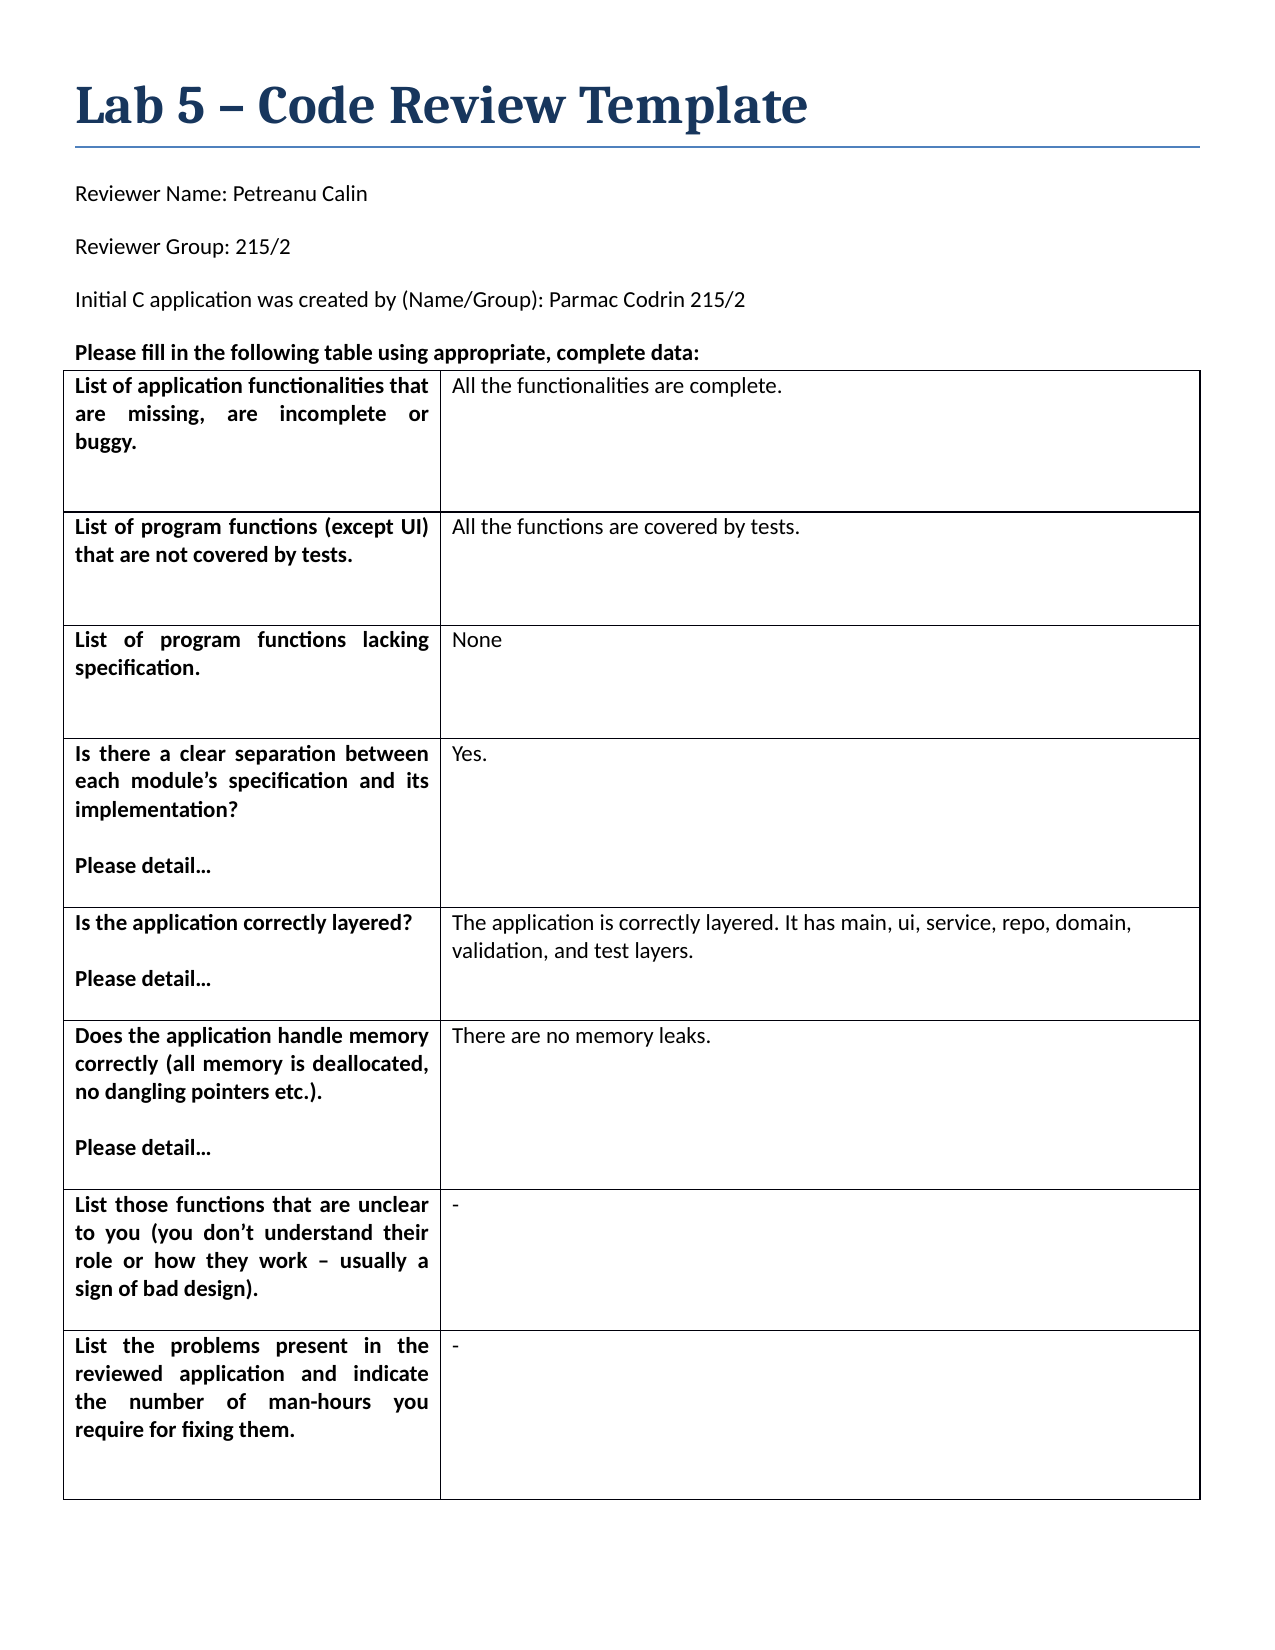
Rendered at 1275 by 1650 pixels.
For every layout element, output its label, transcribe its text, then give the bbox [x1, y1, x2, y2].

text Please fill in the following table using appropriate, complete data: [75, 338, 1200, 366]
table_cell - [441, 1331, 1199, 1499]
text Lab 5 – Code Review Template [75, 75, 1200, 146]
table_cell - [441, 1190, 1199, 1330]
table_header List of application functionalities that are missing, are incomplete or buggy. [64, 371, 440, 511]
table_cell None [441, 626, 1199, 738]
table_header All the functionalities are complete. [441, 371, 1199, 511]
text Reviewer Name: Petreanu Calin [75, 179, 1200, 207]
text Reviewer Group: 215/2 [75, 232, 1200, 260]
table_cell List of program functions (except UI) that are not covered by tests. [64, 513, 440, 624]
table_cell List the problems present in the reviewed application and indicate the number of man-hours you require for fixing them. [64, 1331, 440, 1499]
table_cell List those functions that are unclear to you (you don’t understand their role or how they work – usually a sign of bad design). [64, 1190, 440, 1330]
table_cell All the functions are covered by tests. [441, 513, 1199, 624]
table_cell Is the application correctly layered? Please detail… [64, 908, 440, 1020]
text Initial C application was created by (Name/Group): Parmac Codrin 215/2 [75, 285, 1200, 313]
table_cell The application is correctly layered. It has main, ui, service, repo, domain, validation, and test layers. [441, 908, 1199, 1020]
table_cell List of program functions lacking specification. [64, 626, 440, 738]
table_cell Does the application handle memory correctly (all memory is deallocated, no dangling pointers etc.). Please detail… [64, 1021, 440, 1189]
table_cell There are no memory leaks. [441, 1021, 1199, 1189]
table_cell Yes. [441, 739, 1199, 907]
table_cell Is there a clear separation between each module’s specification and its implementation? Please detail… [64, 739, 440, 907]
